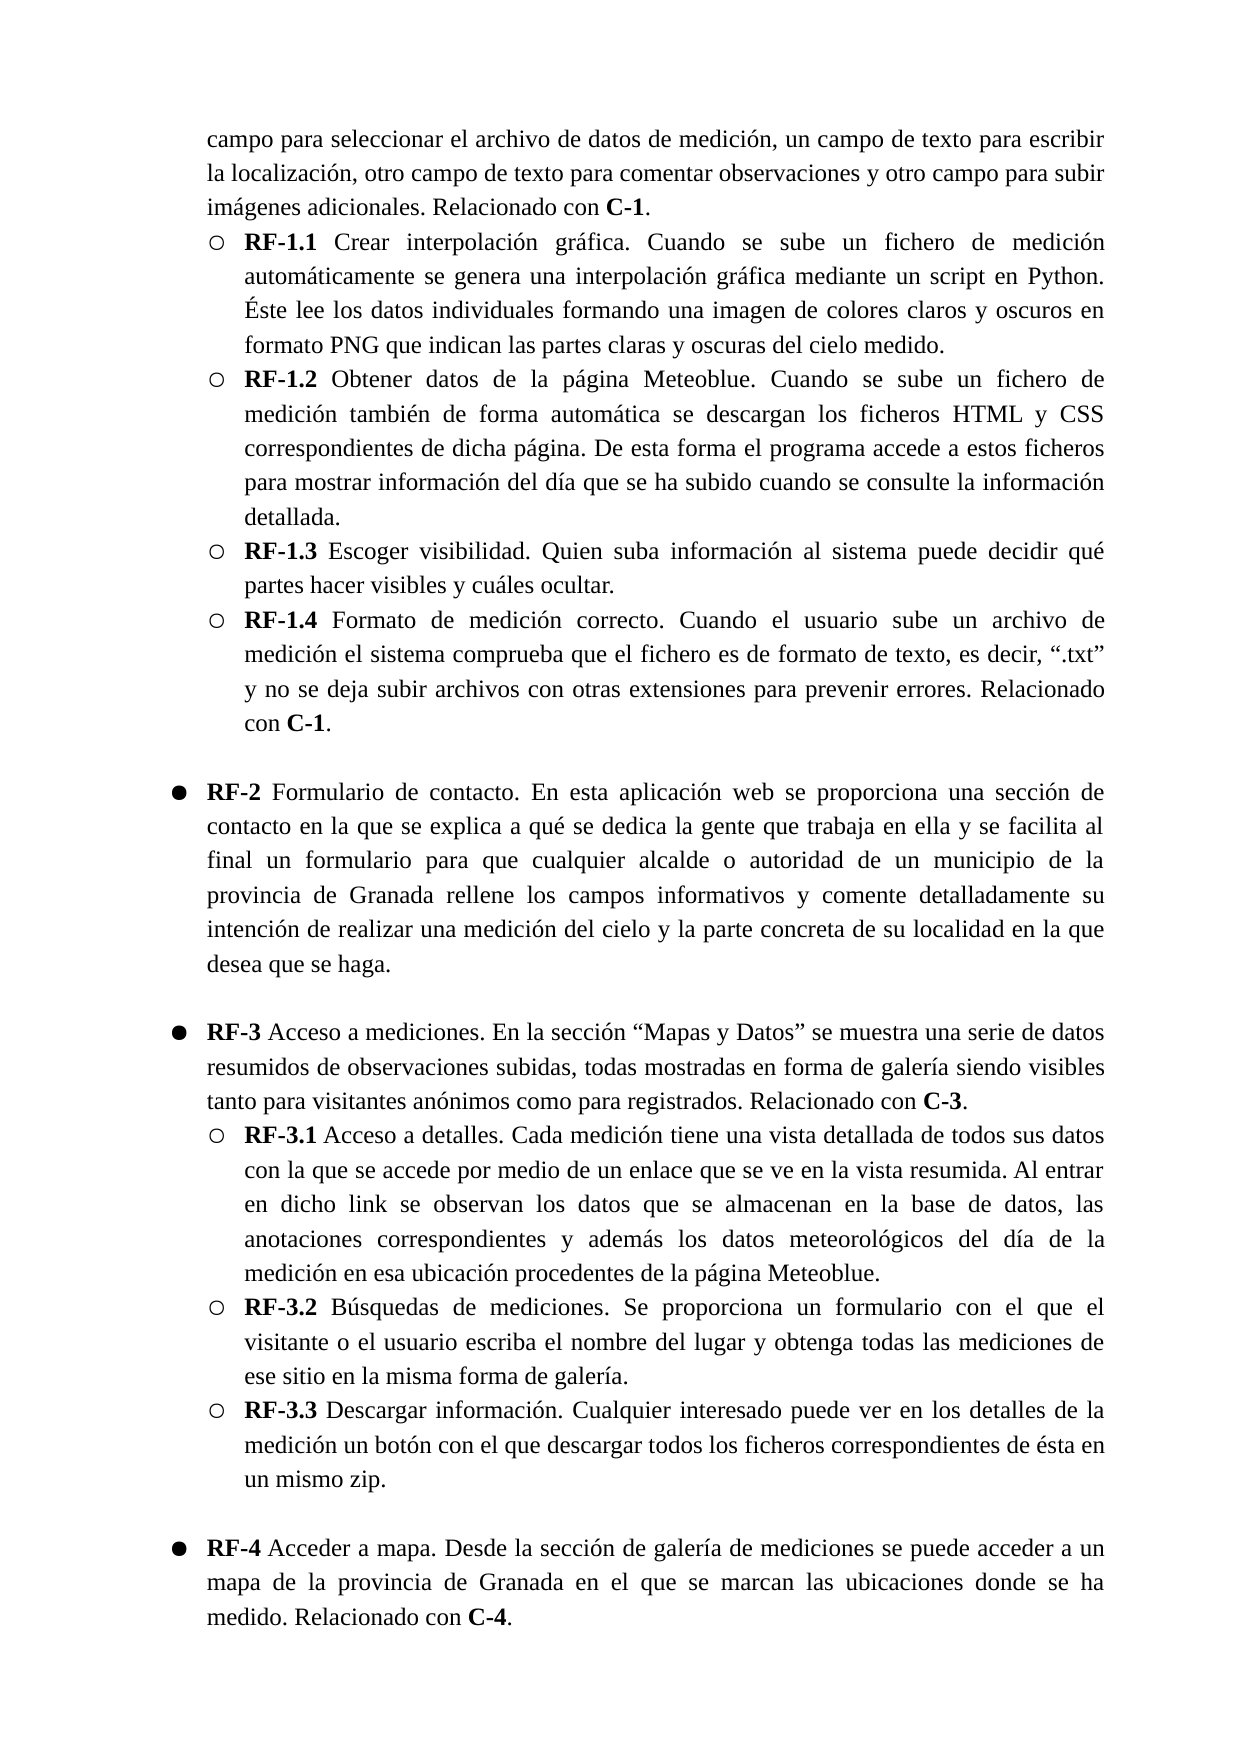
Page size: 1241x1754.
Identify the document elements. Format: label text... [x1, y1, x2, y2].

list RF-3 Acceso a mediciones. En la sección “Mapas y Datos” se muestra una serie de datos resumidos de observaciones subidas, todas mostradas en forma de galería siendo visibles tanto para visitantes anónimos como para registrados. Relacionado con C-3. [169, 1012, 1106, 1115]
list RF-1.4 Formato de medición correcto. Cuando el usuario sube un archivo de medición el sistema comprueba que el fichero es de formato de texto, es decir, “.txt” y no se deja subir archivos con otras extensiones para prevenir errores. Relacionado con C-1. [207, 599, 1106, 737]
list RF-1.1 Crear interpolación gráfica. Cuando se sube un fichero de medición automáticamente se genera una interpolación gráfica mediante un script en Python. Éste lee los datos individuales formando una imagen de colores claros y oscuros en formato PNG que indican las partes claras y oscuras del cielo medido. [207, 221, 1106, 359]
list RF-3.3 Descargar información. Cualquier interesado puede ver en los detalles de la medición un botón con el que descargar todos los ficheros correspondientes de ésta en un mismo zip. [207, 1390, 1106, 1493]
list RF-3.1 Acceso a detalles. Cada medición tiene una vista detallada de todos sus datos con la que se accede por medio de un enlace que se ve en la vista resumida. Al entrar en dicho link se observan los datos que se almacenan en la base de datos, las anotaciones correspondientes y además los datos meteorológicos del día de la medición en esa ubicación procedentes de la página Meteoblue. [207, 1115, 1106, 1287]
list RF-4 Acceder a mapa. Desde la sección de galería de mediciones se puede acceder a un mapa de la provincia de Granada en el que se marcan las ubicaciones donde se ha medido. Relacionado con C-4. [169, 1527, 1106, 1631]
list RF-2 Formulario de contacto. En esta aplicación web se proporciona una sección de contacto en la que se explica a qué se dedica la gente que trabaja en ella y se facilita al final un formulario para que cualquier alcalde o autoridad de un municipio de la provincia de Granada rellene los campos informativos y comente detalladamente su intención de realizar una medición del cielo y la parte concreta de su localidad en la que desea que se haga. [169, 771, 1106, 977]
list RF-1.3 Escoger visibilidad. Quien suba información al sistema puede decidir qué partes hacer visibles y cuáles ocultar. [207, 531, 1106, 599]
list RF-1.2 Obtener datos de la página Meteoblue. Cuando se sube un fichero de medición también de forma automática se descargan los ficheros HTML y CSS correspondientes de dicha página. De esta forma el programa accede a estos ficheros para mostrar información del día que se ha subido cuando se consulte la información detallada. [207, 359, 1106, 531]
list RF-3.2 Búsquedas de mediciones. Se proporciona un formulario con el que el visitante o el usuario escriba el nombre del lugar y obtenga todas las mediciones de ese sitio en la misma forma de galería. [207, 1287, 1106, 1390]
list campo para seleccionar el archivo de datos de medición, un campo de texto para escribir la localización, otro campo de texto para comentar observaciones y otro campo para subir imágenes adicionales. Relacionado con C-1. [169, 118, 1106, 221]
